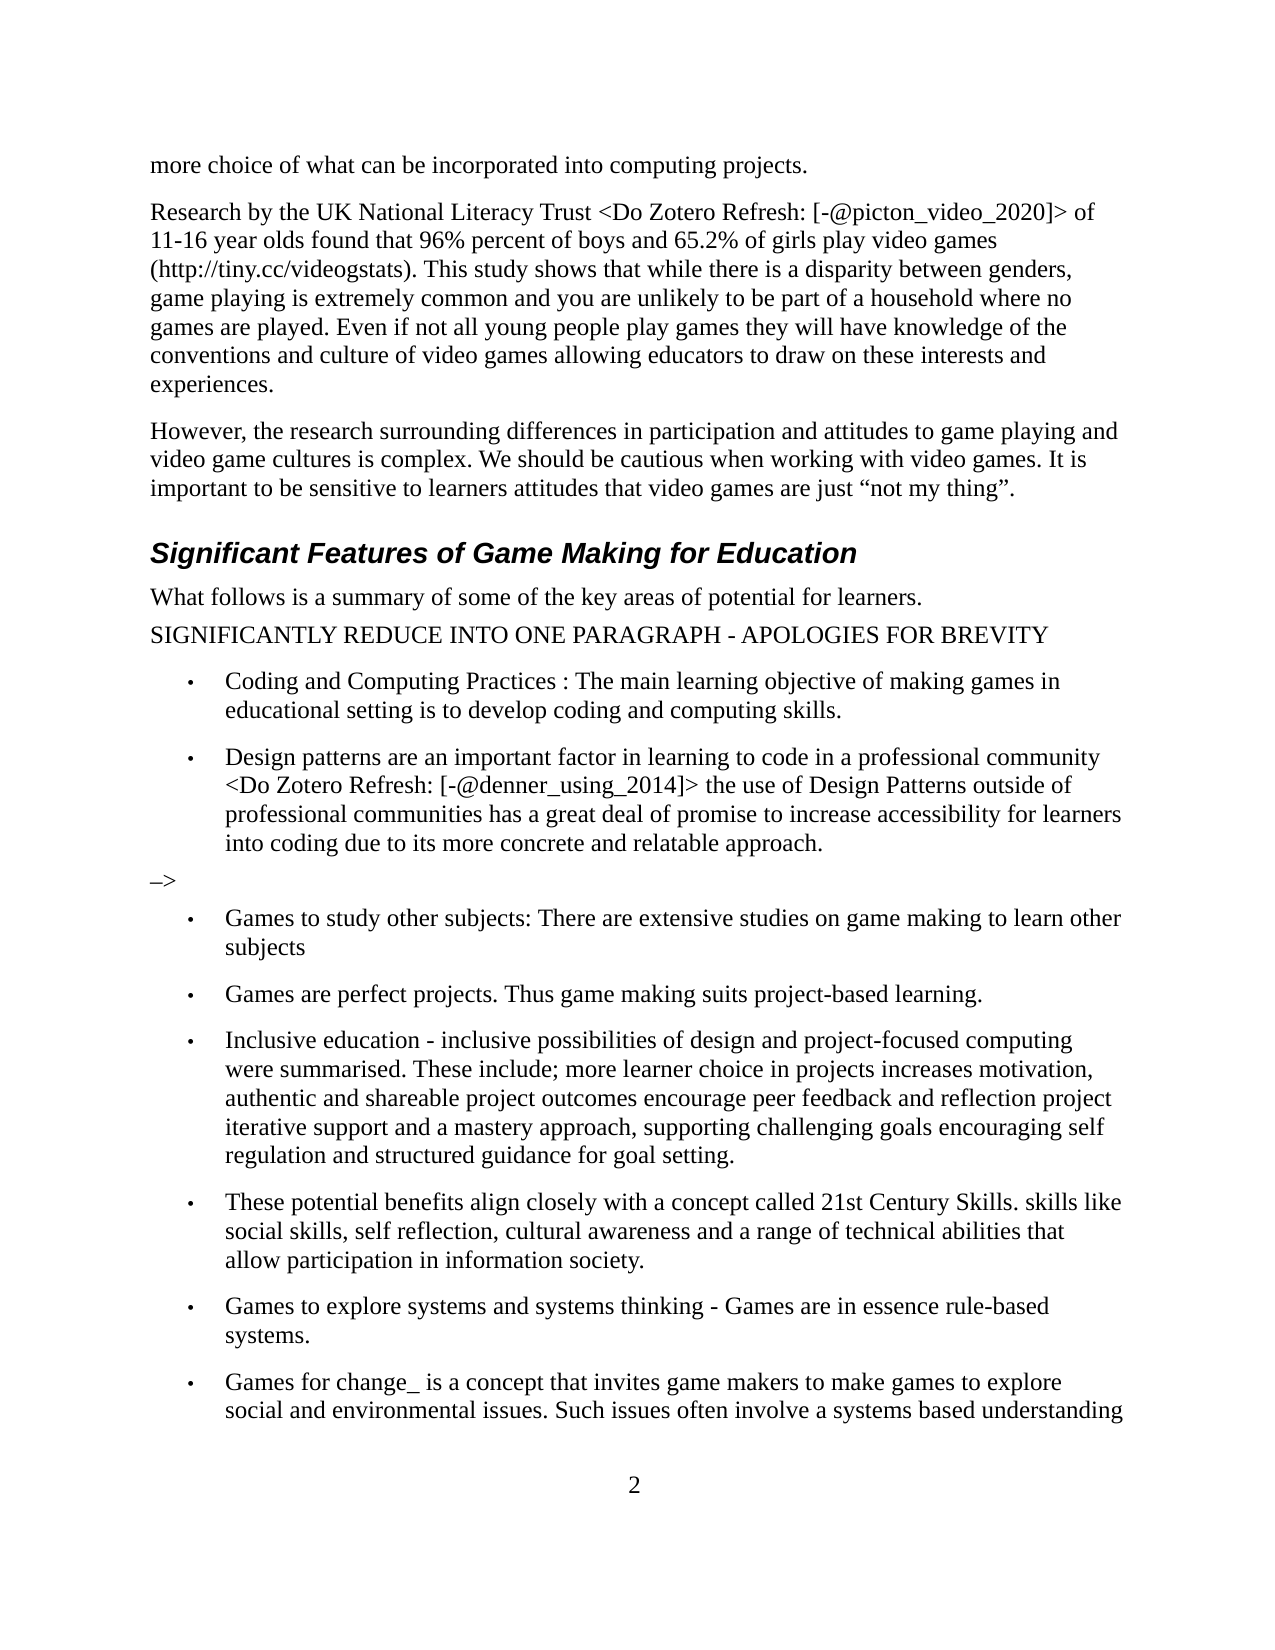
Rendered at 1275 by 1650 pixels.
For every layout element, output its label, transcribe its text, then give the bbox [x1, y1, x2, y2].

list Design patterns are an important factor in learning to code in a professional community <Do Zotero Refresh: [-@denner_using_2014]> the use of Design Patterns outside of professional communities has a great deal of promise to increase accessibility for learners into coding due to its more concrete and relatable approach. [187, 742, 1125, 857]
list Coding and Computing Practices : The main learning objective of making games in educational setting is to develop coding and computing skills. [187, 666, 1125, 724]
text SIGNIFICANTLY REDUCE INTO ONE PARAGRAPH - APOLOGIES FOR BREVITY [150, 620, 1125, 648]
list Games to study other subjects: There are extensive studies on game making to learn other subjects [187, 903, 1125, 961]
list Games for change_ is a concept that invites game makers to make games to explore social and environmental issues. Such issues often involve a systems based understanding [187, 1367, 1125, 1424]
text However, the research surrounding differences in participation and attitudes to game playing and video game cultures is complex. We should be cautious when working with video games. It is important to be sensitive to learners attitudes that video games are just “not my thing”. [150, 416, 1125, 502]
list Games to explore systems and systems thinking - Games are in essence rule-based systems. [187, 1291, 1125, 1349]
text more choice of what can be incorporated into computing projects. [150, 150, 1125, 179]
list These potential benefits align closely with a concept called 21st Century Skills. skills like social skills, self reflection, cultural awareness and a range of technical abilities that allow participation in information society. [187, 1187, 1125, 1273]
text Research by the UK National Literacy Trust <Do Zotero Refresh: [-@picton_video_2020]> of 11-16 year olds found that 96% percent of boys and 65.2% of girls play video games (http://tiny.cc/videogstats). This study shows that while there is a disparity between genders, game playing is extremely common and you are unlikely to be part of a household where no games are played. Even if not all young people play games they will have knowledge of the conventions and culture of video games allowing educators to draw on these interests and experiences. [150, 197, 1125, 398]
text –> [150, 866, 1125, 894]
list Inclusive education - inclusive possibilities of design and project-focused computing were summarised. These include; more learner choice in projects increases motivation, authentic and shareable project outcomes encourage peer feedback and reflection project iterative support and a mastery approach, supporting challenging goals encouraging self regulation and structured guidance for goal setting. [187, 1026, 1125, 1169]
text What follows is a summary of some of the key areas of potential for learners. [150, 582, 1125, 611]
subtitle Significant Features of Game Making for Education [150, 536, 1125, 569]
list Games are perfect projects. Thus game making suits project-based learning. [187, 979, 1125, 1008]
